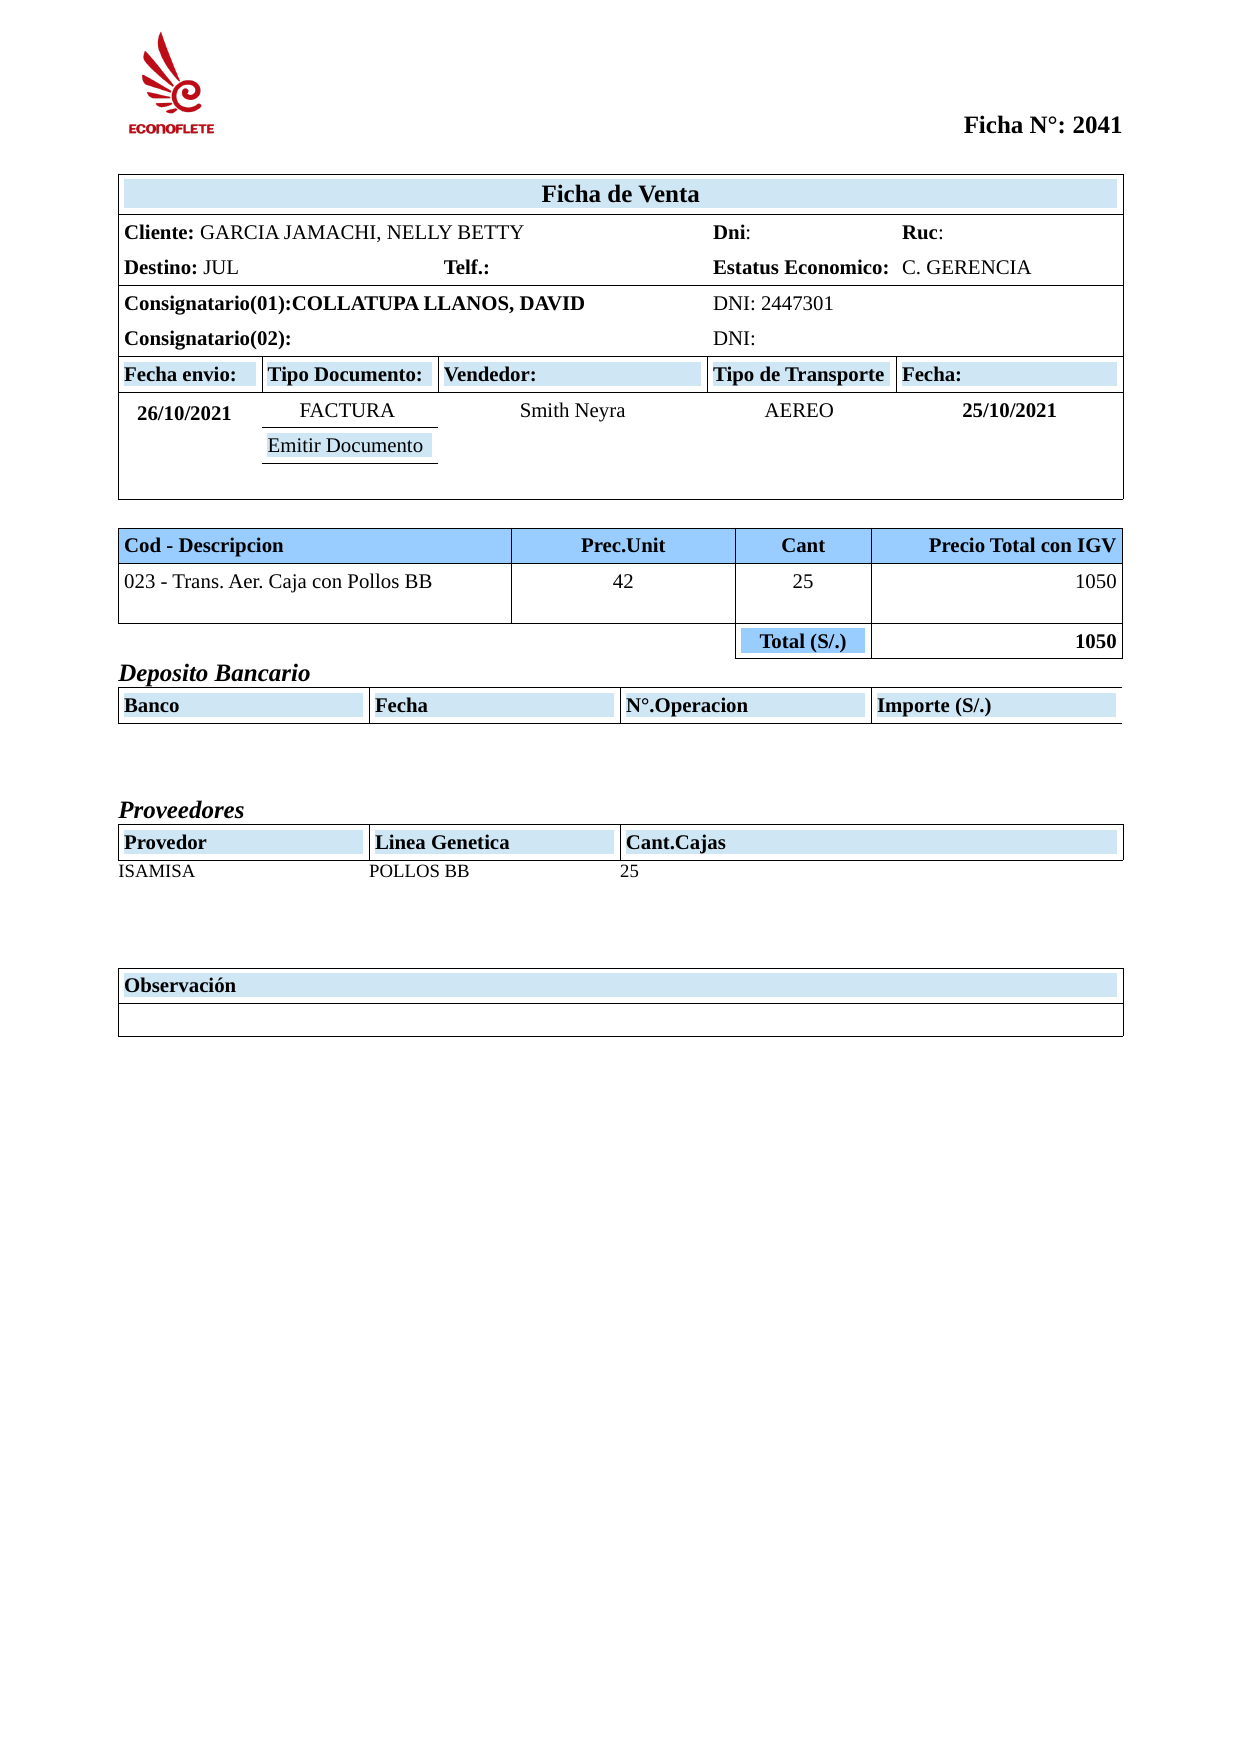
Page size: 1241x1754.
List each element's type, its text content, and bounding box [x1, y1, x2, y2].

table_cell [620, 747, 871, 771]
table_header Observación [119, 969, 1123, 1003]
table_header Fecha [370, 688, 620, 723]
table_header Cant [736, 529, 871, 563]
table_cell [119, 1004, 1123, 1036]
table_cell [369, 881, 620, 903]
table_cell [369, 771, 620, 795]
table_cell 25 [736, 564, 871, 623]
table_cell [118, 946, 369, 967]
table_cell [620, 881, 1123, 903]
table_header N°.Operacion [621, 688, 871, 723]
table_cell [620, 946, 1123, 967]
table_cell [620, 924, 1123, 946]
table_cell Fecha: [897, 357, 1123, 392]
text Deposito Bancario [118, 658, 1122, 687]
table_cell ISAMISA [118, 861, 369, 881]
table_cell Destino: JUL [119, 249, 438, 285]
table_cell [369, 724, 620, 747]
table_cell AEREO [707, 393, 896, 498]
table_cell [369, 747, 620, 771]
table_cell POLLOS BB [369, 861, 620, 881]
table_cell Emitir Documento [262, 428, 438, 463]
table_header Importe (S/.) [872, 688, 1122, 723]
table_cell [620, 771, 871, 795]
table_cell FACTURA [262, 393, 438, 427]
table_cell [262, 464, 438, 498]
table_cell 25/10/2021 [896, 393, 1123, 498]
table_cell Estatus Economico: [707, 249, 896, 285]
table_cell [369, 924, 620, 946]
table_cell Total (S/.) [736, 624, 871, 658]
table_cell [118, 724, 369, 747]
table_cell [871, 771, 1122, 795]
table_header Precio Total con IGV [872, 529, 1122, 563]
table_cell [369, 946, 620, 967]
table_cell [620, 903, 1123, 924]
table_header Cant.Cajas [621, 825, 1123, 859]
table_header Banco [119, 688, 369, 723]
table_cell Tipo de Transporte [708, 357, 896, 392]
table_cell [511, 624, 735, 658]
table_cell 26/10/2021 [119, 393, 262, 498]
picture [118, 31, 225, 134]
table_cell Consignatario(01):COLLATUPA LLANOS, DAVID [119, 286, 707, 321]
table_cell Dni: [707, 215, 896, 249]
table_cell Vendedor: [439, 357, 707, 392]
table_header Ficha de Venta [119, 175, 1123, 214]
table_cell [369, 903, 620, 924]
table_header Cod - Descripcion [119, 529, 511, 563]
table_cell [620, 724, 871, 747]
table_cell Telf.: [438, 249, 707, 285]
text Proveedores [118, 795, 1122, 824]
table_header Provedor [119, 825, 369, 859]
table_cell [118, 771, 369, 795]
table_cell [118, 924, 369, 946]
table_header Linea Genetica [370, 825, 620, 859]
table_cell [118, 903, 369, 924]
table_cell [118, 624, 511, 658]
table_cell Fecha envio: [119, 357, 262, 392]
table_cell [871, 747, 1122, 771]
table_cell Ruc: [896, 215, 1123, 249]
table_cell 42 [512, 564, 735, 623]
table_header Prec.Unit [512, 529, 735, 563]
table_cell DNI: 2447301 [707, 286, 1123, 321]
table_cell Smith Neyra [438, 393, 707, 498]
table_cell 25 [620, 861, 1123, 881]
table_cell [118, 881, 369, 903]
table_cell Consignatario(02): [119, 321, 707, 356]
table_cell Cliente: GARCIA JAMACHI, NELLY BETTY [119, 215, 707, 249]
table_cell DNI: [707, 321, 1123, 356]
table_cell [118, 747, 369, 771]
table_cell 1050 [872, 564, 1122, 623]
table_cell [871, 724, 1122, 747]
table_cell C. GERENCIA [896, 249, 1123, 285]
table_cell Tipo Documento: [263, 357, 438, 392]
table_cell 1050 [872, 624, 1122, 658]
table_cell 023 - Trans. Aer. Caja con Pollos BB [119, 564, 511, 623]
